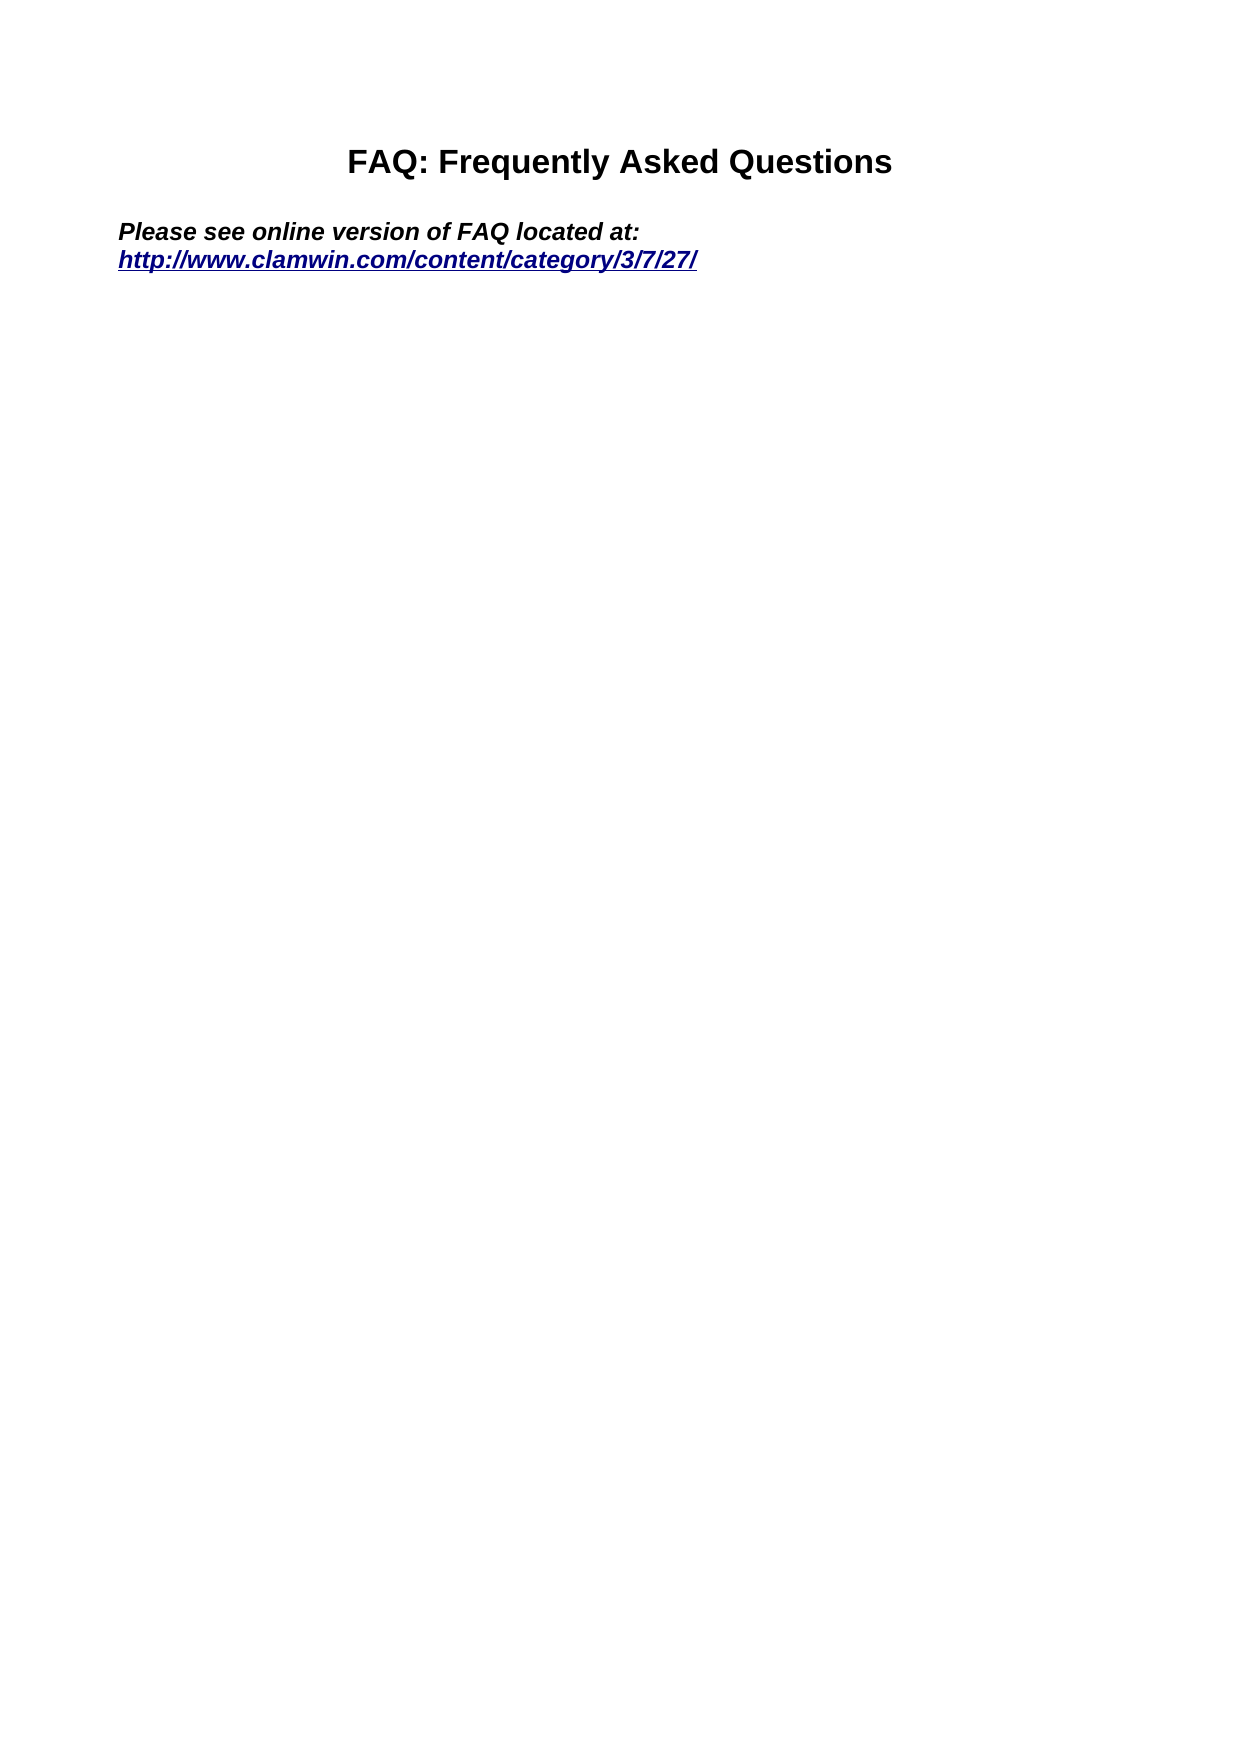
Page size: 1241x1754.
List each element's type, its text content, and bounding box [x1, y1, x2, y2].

subtitle Please see online version of FAQ located at: http://www.clamwin.com/content/category/3/7/27/ [118, 218, 1122, 273]
subtitle FAQ: Frequently Asked Questions [118, 143, 1122, 181]
